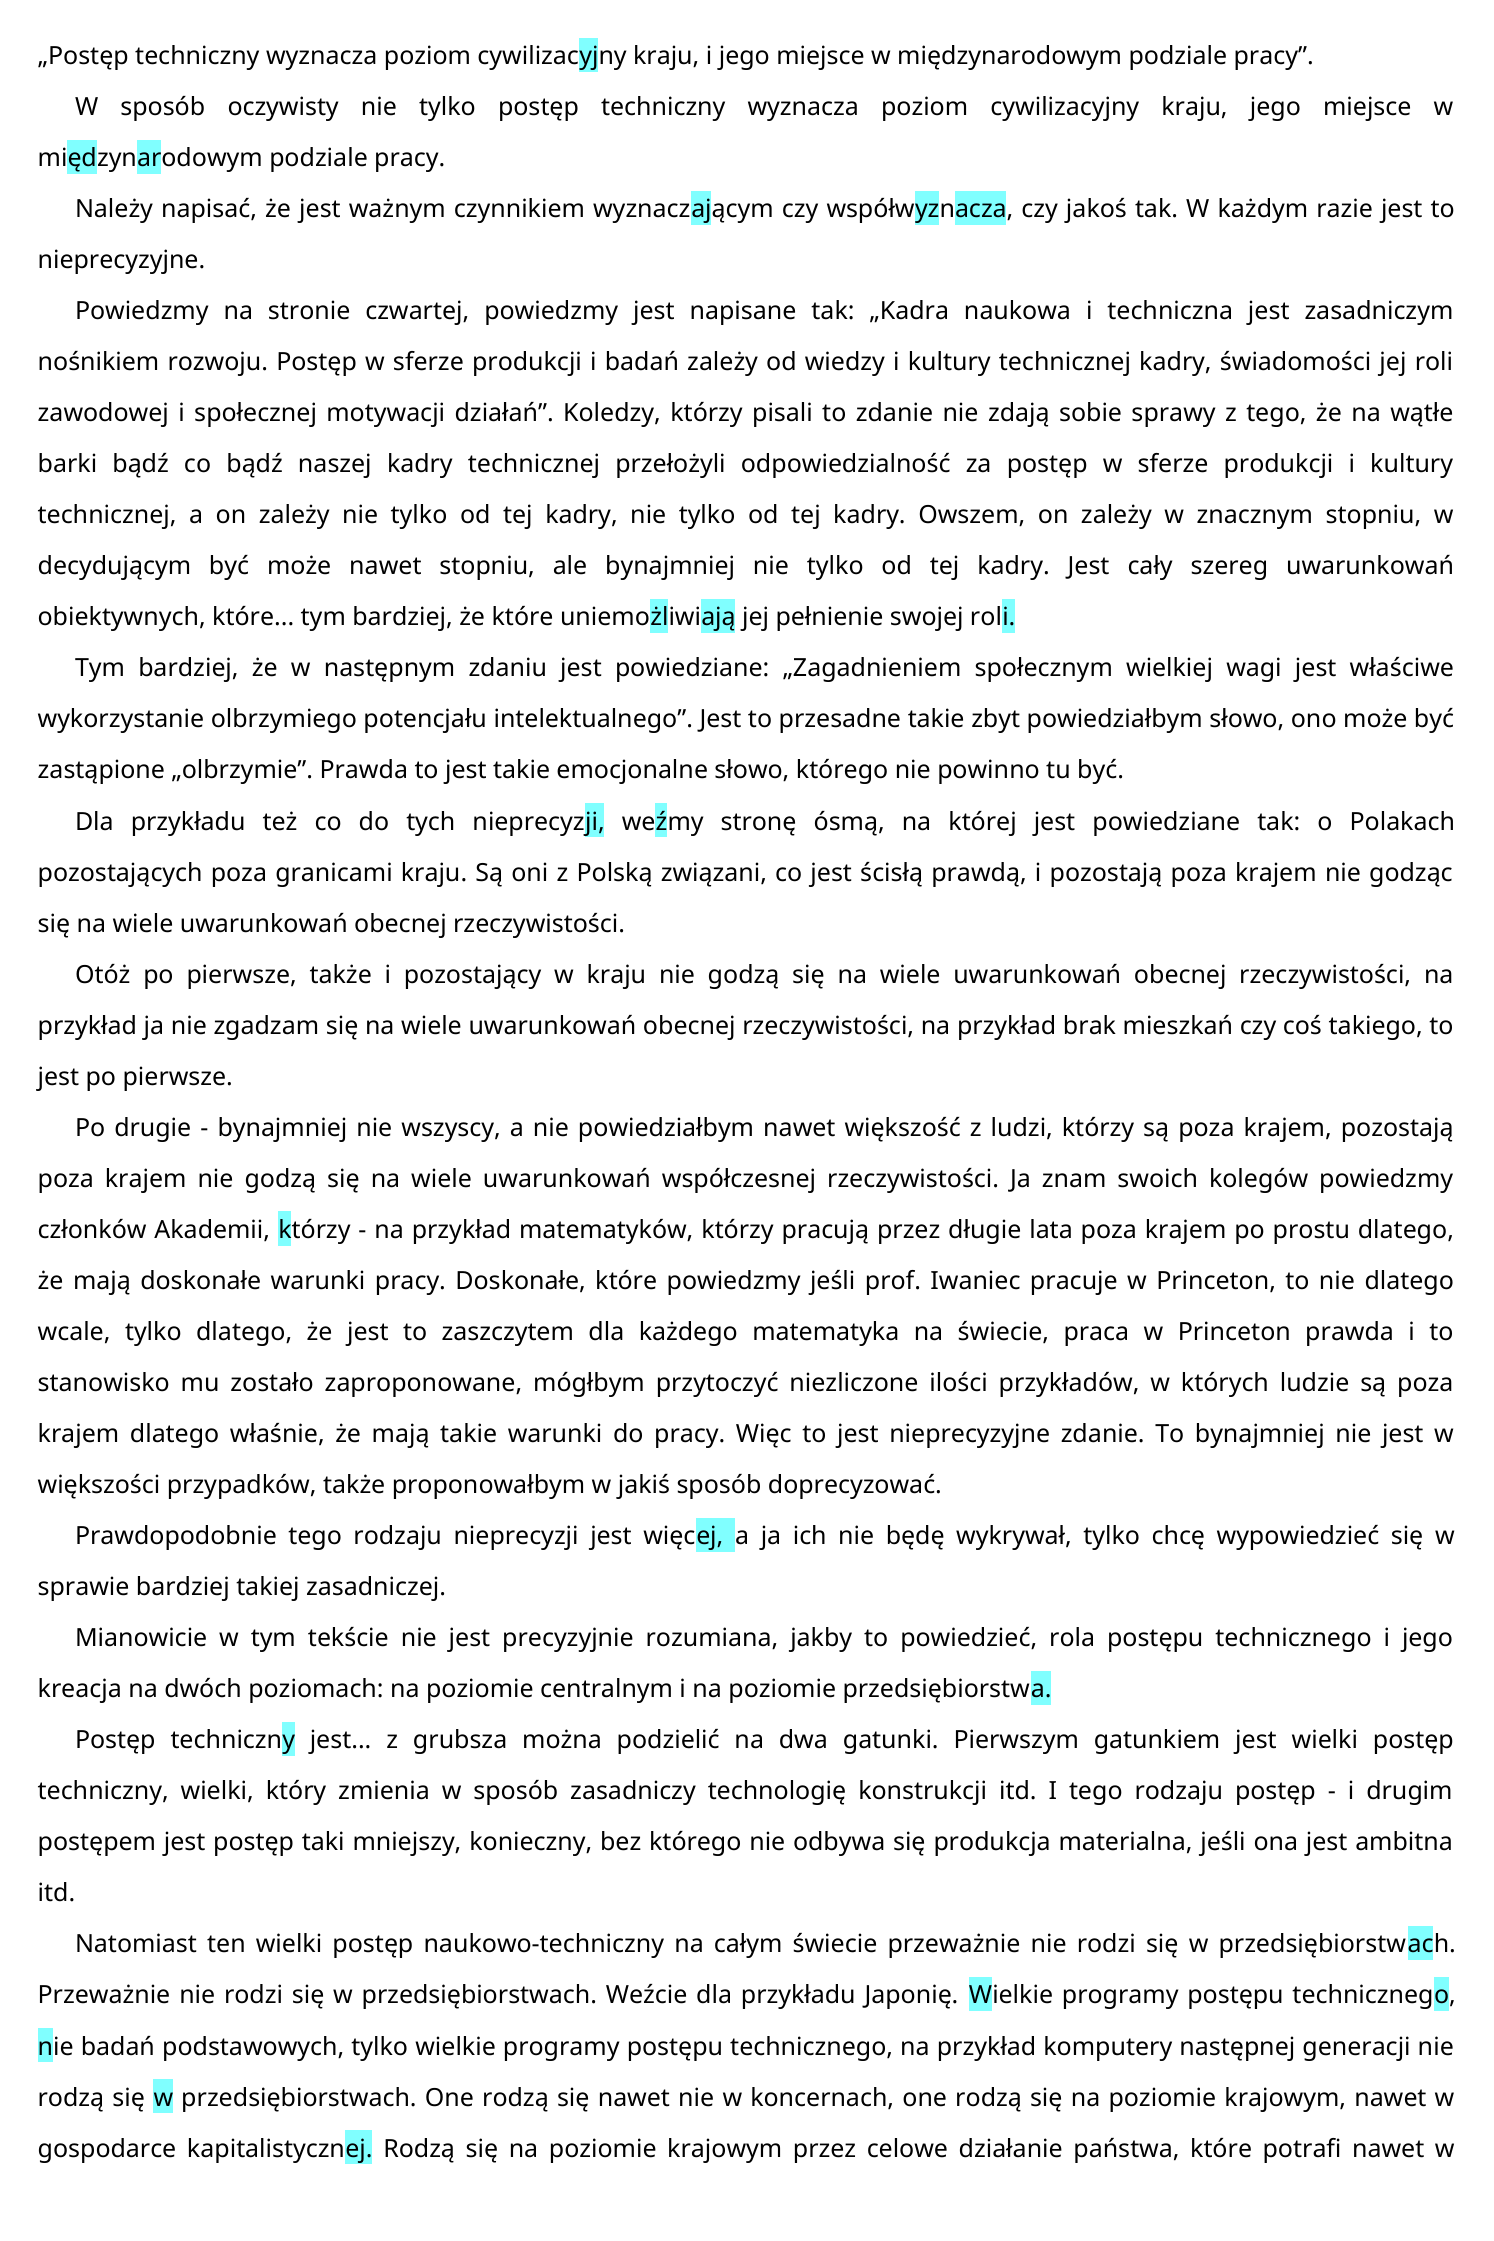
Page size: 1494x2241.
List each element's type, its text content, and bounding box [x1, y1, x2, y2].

text „Postęp techniczny wyznacza poziom cywilizacyjny kraju, i jego miejsce w międzynarodowym podziale pracy”. [37, 37, 1456, 72]
text Dla przykładu też co do tych nieprecyzji, weźmy stronę ósmą, na której jest powiedziane tak: o Polakach pozostających poza granicami kraju. Są oni z Polską związani, co jest ścisłą prawdą, i pozostają poza krajem nie godząc się na wiele uwarunkowań obecnej rzeczywistości. [37, 803, 1456, 939]
text Postęp techniczny jest... z grubsza można podzielić na dwa gatunki. Pierwszym gatunkiem jest wielki postęp techniczny, wielki, który zmienia w sposób zasadniczy technologię konstrukcji itd. I tego rodzaju postęp - i drugim postępem jest postęp taki mniejszy, konieczny, bez którego nie odbywa się produkcja materialna, jeśli ona jest ambitna itd. [37, 1722, 1456, 1909]
text Prawdopodobnie tego rodzaju nieprecyzji jest więcej, a ja ich nie będę wykrywał, tylko chcę wypowiedzieć się w sprawie bardziej takiej zasadniczej. [37, 1518, 1456, 1603]
text W sposób oczywisty nie tylko postęp techniczny wyznacza poziom cywilizacyjny kraju, jego miejsce w międzynarodowym podziale pracy. [37, 88, 1456, 174]
text Otóż po pierwsze, także i pozostający w kraju nie godzą się na wiele uwarunkowań obecnej rzeczywistości, na przykład ja nie zgadzam się na wiele uwarunkowań obecnej rzeczywistości, na przykład brak mieszkań czy coś takiego, to jest po pierwsze. [37, 956, 1456, 1092]
text Mianowicie w tym tekście nie jest precyzyjnie rozumiana, jakby to powiedzieć, rola postępu technicznego i jego kreacja na dwóch poziomach: na poziomie centralnym i na poziomie przedsiębiorstwa. [37, 1620, 1456, 1705]
text Natomiast ten wielki postęp naukowo-techniczny na całym świecie przeważnie nie rodzi się w przedsiębiorstwach. Przeważnie nie rodzi się w przedsiębiorstwach. Weźcie dla przykładu Japonię. Wielkie programy postępu technicznego, nie badań podstawowych, tylko wielkie programy postępu technicznego, na przykład komputery następnej generacji nie rodzą się w przedsiębiorstwach. One rodzą się nawet nie w koncernach, one rodzą się na poziomie krajowym, nawet w gospodarce kapitalistycznej. Rodzą się na poziomie krajowym przez celowe działanie państwa, które potrafi nawet w [37, 1926, 1456, 2164]
text Należy napisać, że jest ważnym czynnikiem wyznaczającym czy współwyznacza, czy jakoś tak. W każdym razie jest to nieprecyzyjne. [37, 191, 1456, 276]
text Tym bardziej, że w następnym zdaniu jest powiedziane: „Zagadnieniem społecznym wielkiej wagi jest właściwe wykorzystanie olbrzymiego potencjału intelektualnego”. Jest to przesadne takie zbyt powiedziałbym słowo, ono może być zastąpione „olbrzymie”. Prawda to jest takie emocjonalne słowo, którego nie powinno tu być. [37, 650, 1456, 786]
text Powiedzmy na stronie czwartej, powiedzmy jest napisane tak: „Kadra naukowa i techniczna jest zasadniczym nośnikiem rozwoju. Postęp w sferze produkcji i badań zależy od wiedzy i kultury technicznej kadry, świadomości jej roli zawodowej i społecznej motywacji działań”. Koledzy, którzy pisali to zdanie nie zdają sobie sprawy z tego, że na wątłe barki bądź co bądź naszej kadry technicznej przełożyli odpowiedzialność za postęp w sferze produkcji i kultury technicznej, a on zależy nie tylko od tej kadry, nie tylko od tej kadry. Owszem, on zależy w znacznym stopniu, w decydującym być może nawet stopniu, ale bynajmniej nie tylko od tej kadry. Jest cały szereg uwarunkowań obiektywnych, które... tym bardziej, że które uniemożliwiają jej pełnienie swojej roli. [37, 293, 1456, 633]
text Po drugie - bynajmniej nie wszyscy, a nie powiedziałbym nawet większość z ludzi, którzy są poza krajem, pozostają poza krajem nie godzą się na wiele uwarunkowań współczesnej rzeczywistości. Ja znam swoich kolegów powiedzmy członków Akademii, którzy - na przykład matematyków, którzy pracują przez długie lata poza krajem po prostu dlatego, że mają doskonałe warunki pracy. Doskonałe, które powiedzmy jeśli prof. Iwaniec pracuje w Princeton, to nie dlatego wcale, tylko dlatego, że jest to zaszczytem dla każdego matematyka na świecie, praca w Princeton prawda i to stanowisko mu zostało zaproponowane, mógłbym przytoczyć niezliczone ilości przykładów, w których ludzie są poza krajem dlatego właśnie, że mają takie warunki do pracy. Więc to jest nieprecyzyjne zdanie. To bynajmniej nie jest w większości przypadków, także proponowałbym w jakiś sposób doprecyzować. [37, 1109, 1456, 1501]
